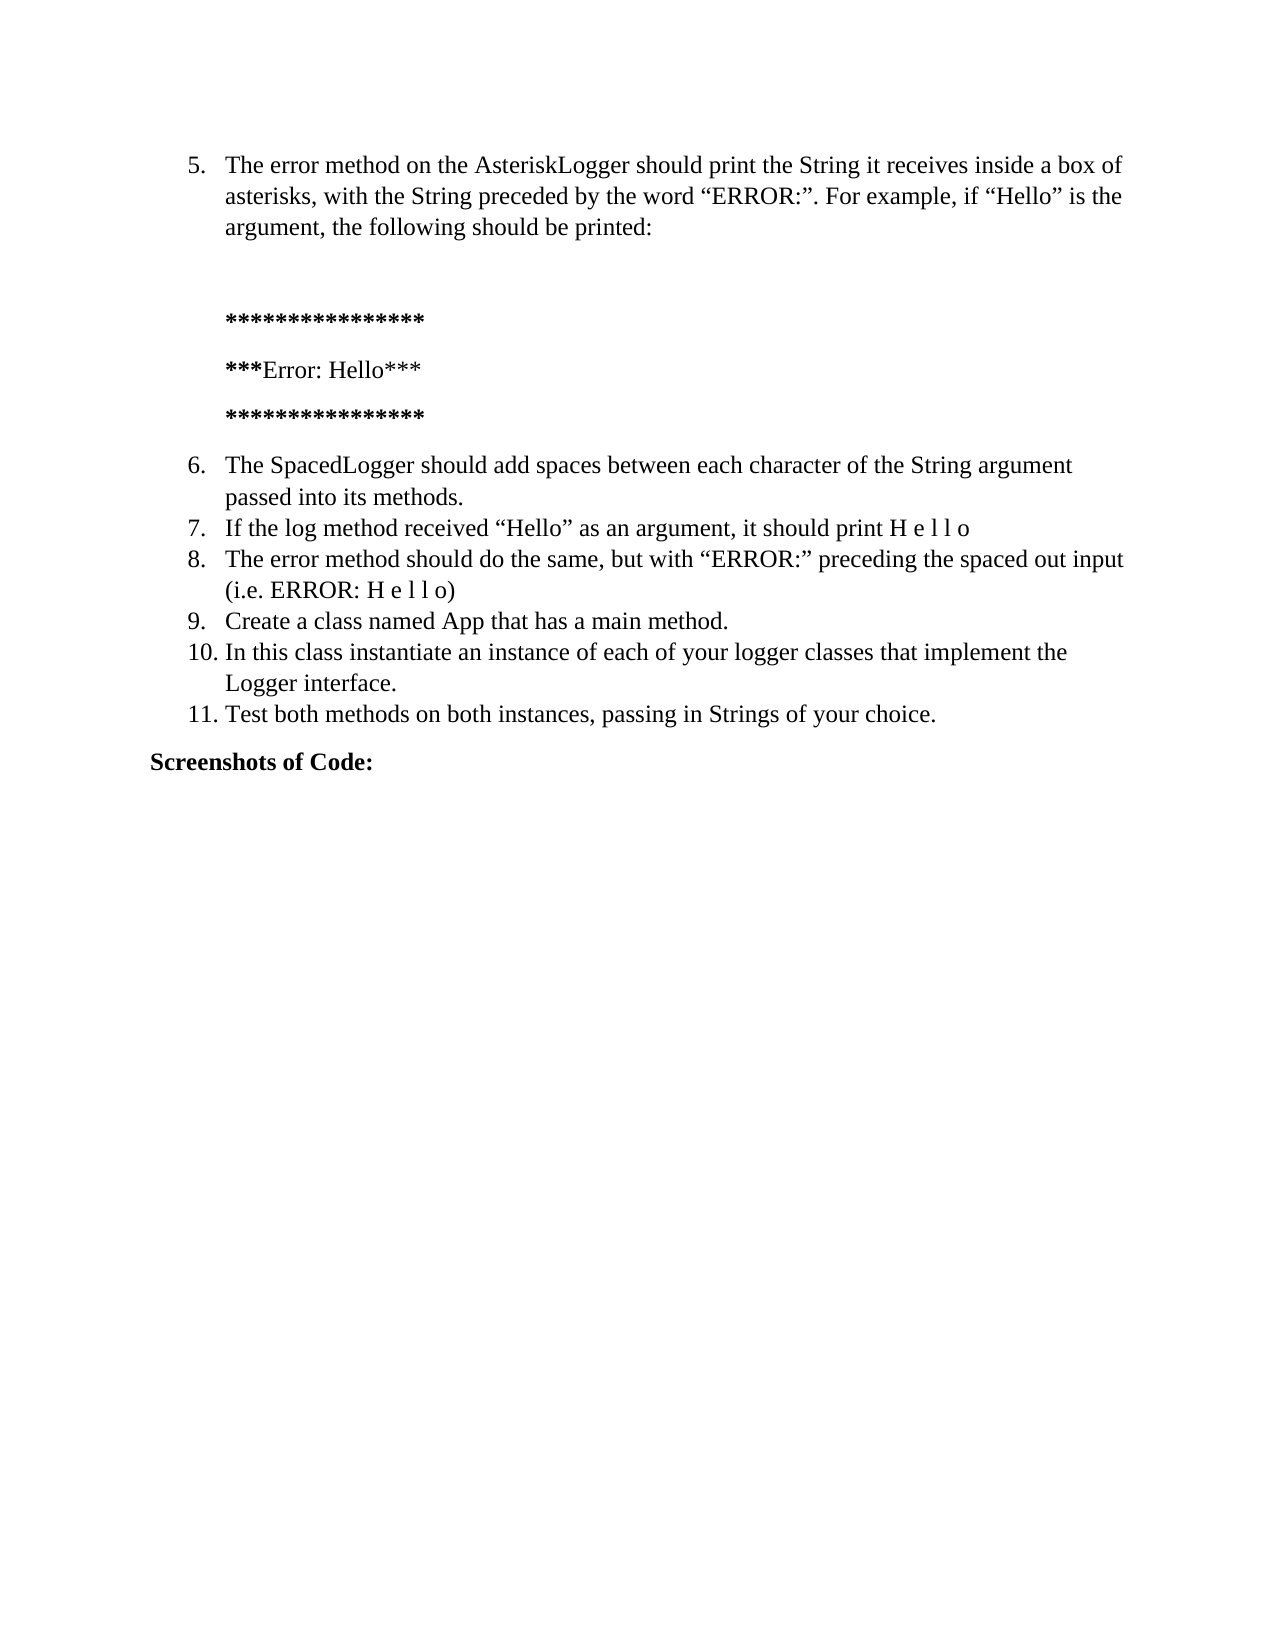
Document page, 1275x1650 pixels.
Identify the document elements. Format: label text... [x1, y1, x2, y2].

text ***Error: Hello*** [225, 355, 1125, 384]
list The SpacedLogger should add spaces between each character of the String argument passed into its methods. [187, 451, 1125, 510]
list Create a class named App that has a main method. [187, 606, 1125, 634]
list The error method should do the same, but with “ERROR:” preceding the spaced out input (i.e. ERROR: H e l l o) [187, 544, 1125, 603]
list Test both methods on both instances, passing in Strings of your choice. [187, 699, 1125, 728]
list If the log method received “Hello” as an argument, it should print H e l l o [187, 513, 1125, 541]
list In this class instantiate an instance of each of your logger classes that implement the Logger interface. [187, 637, 1125, 697]
text Screenshots of Code: [150, 747, 1125, 775]
list The error method on the AsteriskLogger should print the String it receives inside a box of asterisks, with the String preceded by the word “ERROR:”. For example, if “Hello” is the argument, the following should be printed: [187, 150, 1125, 241]
text **************** [225, 403, 1125, 432]
text **************** [225, 307, 1125, 336]
